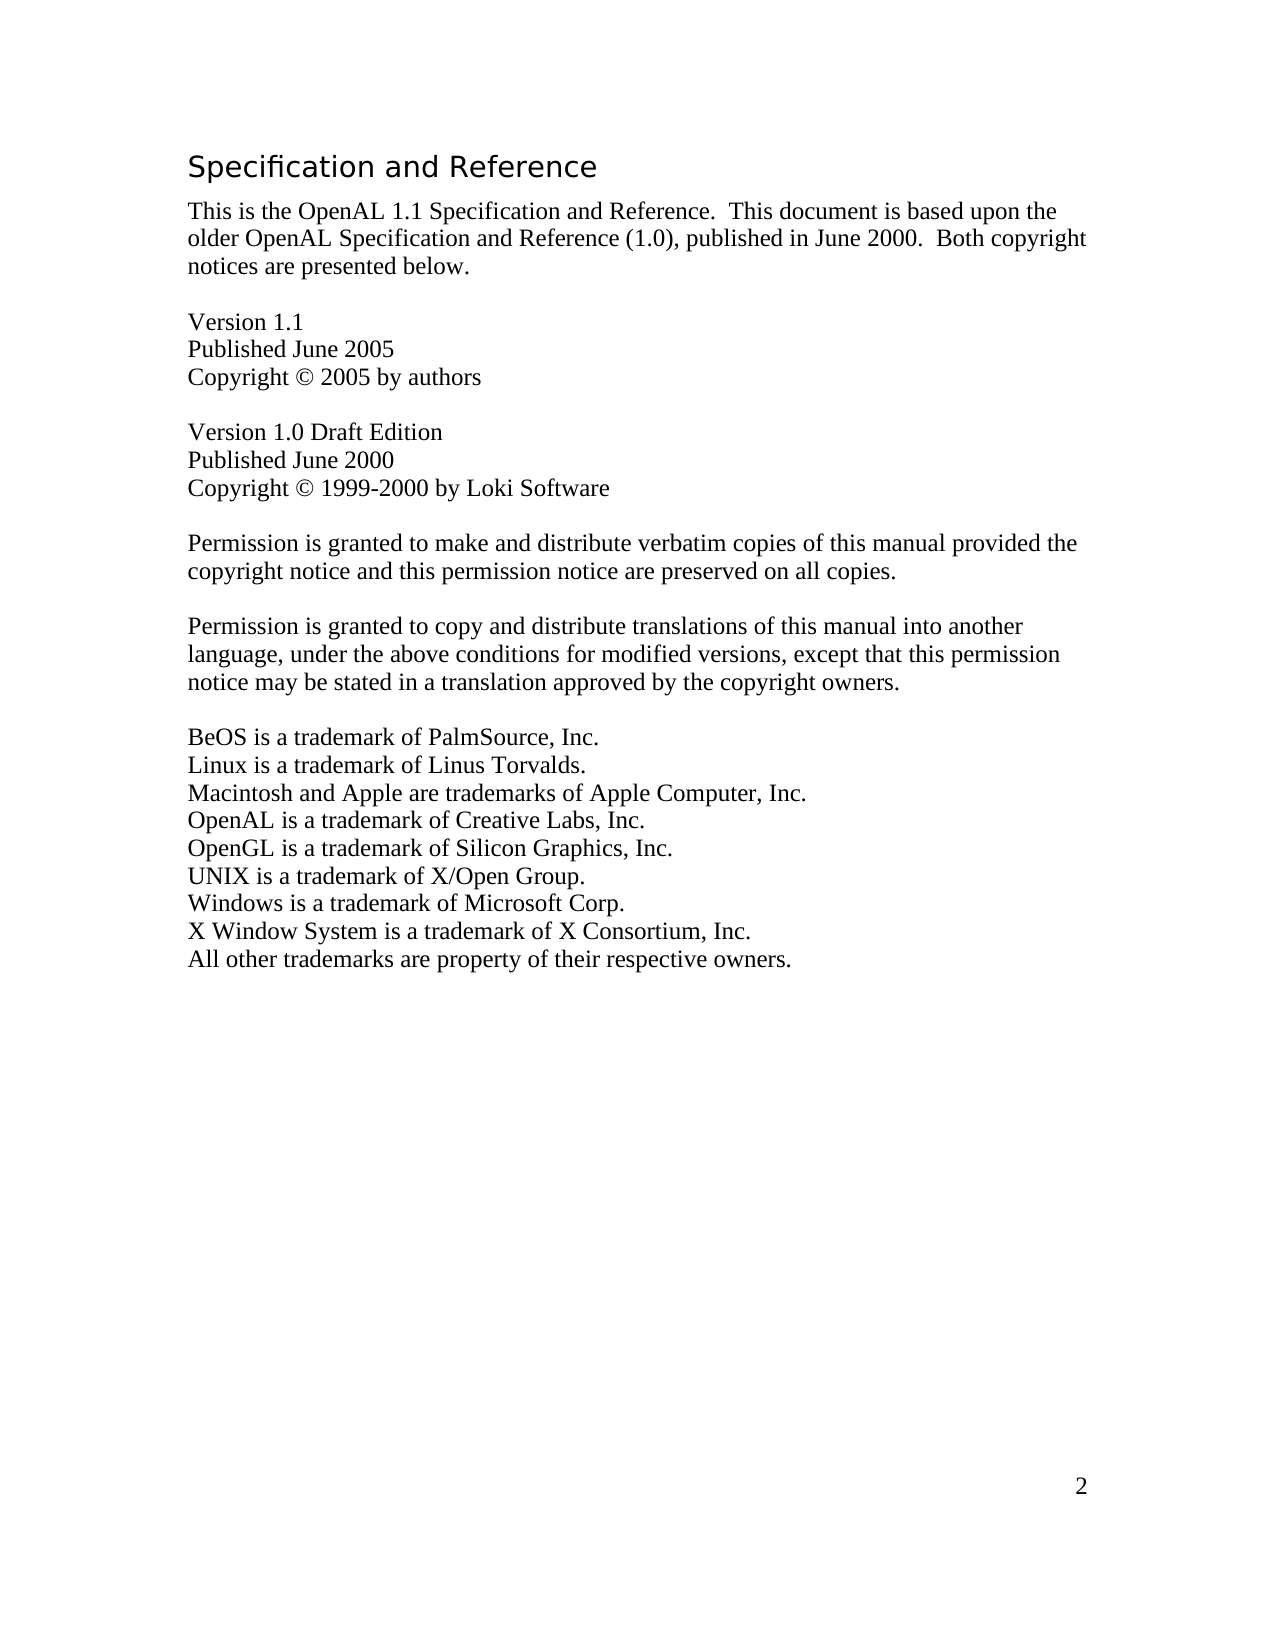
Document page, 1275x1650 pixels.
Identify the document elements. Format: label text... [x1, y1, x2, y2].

text BeOS is a trademark of PalmSource, Inc. [187, 723, 1087, 751]
text OpenGL is a trademark of Silicon Graphics, Inc. [187, 834, 1087, 862]
text Copyright © 2005 by authors [187, 363, 1087, 391]
text Macintosh and Apple are trademarks of Apple Computer, Inc. [187, 779, 1087, 806]
text Published June 2005 [187, 335, 1087, 363]
text OpenAL is a trademark of Creative Labs, Inc. [187, 806, 1087, 834]
text Windows is a trademark of Microsoft Corp. [187, 889, 1087, 917]
text Permission is granted to make and distribute verbatim copies of this manual provided the copyright notice and this permission notice are preserved on all copies. [187, 529, 1087, 585]
text All other trademarks are property of their respective owners. [187, 945, 1087, 973]
text Version 1.0 Draft Edition [187, 418, 1087, 446]
text This is the OpenAL 1.1 Specification and Reference. This document is based upon the older OpenAL Specification and Reference (1.0), published in June 2000. Both copyright notices are presented below. [187, 197, 1087, 280]
text Published June 2000 [187, 446, 1087, 474]
text UNIX is a trademark of X/Open Group. [187, 862, 1087, 889]
text Version 1.1 [187, 308, 1087, 335]
text Copyright © 1999-2000 by Loki Software [187, 474, 1087, 502]
text X Window System is a trademark of X Consortium, Inc. [187, 917, 1087, 945]
text Linux is a trademark of Linus Torvalds. [187, 751, 1087, 779]
text Permission is granted to copy and distribute translations of this manual into another language, under the above conditions for modified versions, except that this permission notice may be stated in a translation approved by the copyright owners. [187, 612, 1087, 696]
subtitle Specification and Reference [187, 150, 1087, 184]
